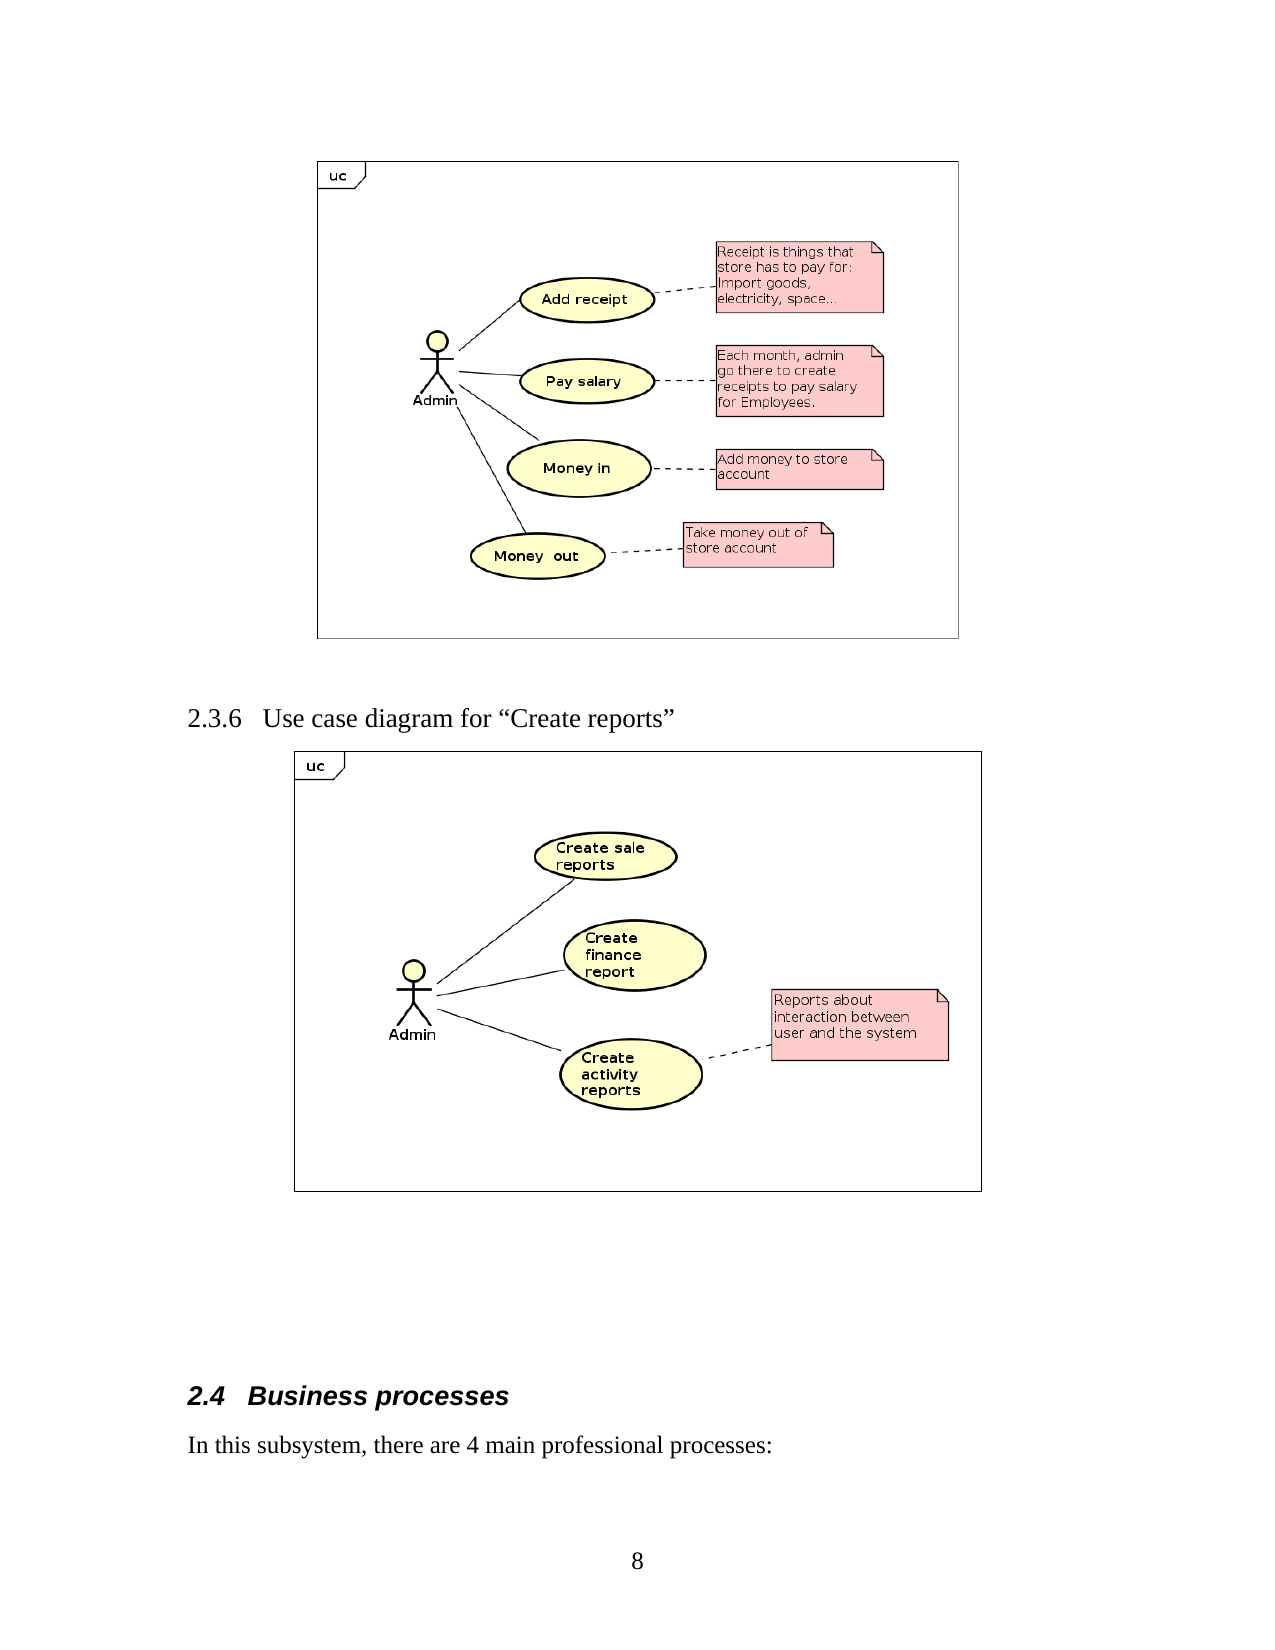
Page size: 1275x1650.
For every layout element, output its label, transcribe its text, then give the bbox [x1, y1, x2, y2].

picture [282, 739, 993, 1203]
text In this subsystem, there are 4 main professional processes: [187, 1430, 1087, 1459]
picture [306, 150, 969, 649]
subtitle Use case diagram for “Create reports” [187, 702, 1087, 733]
subtitle Business processes [187, 1380, 1087, 1411]
